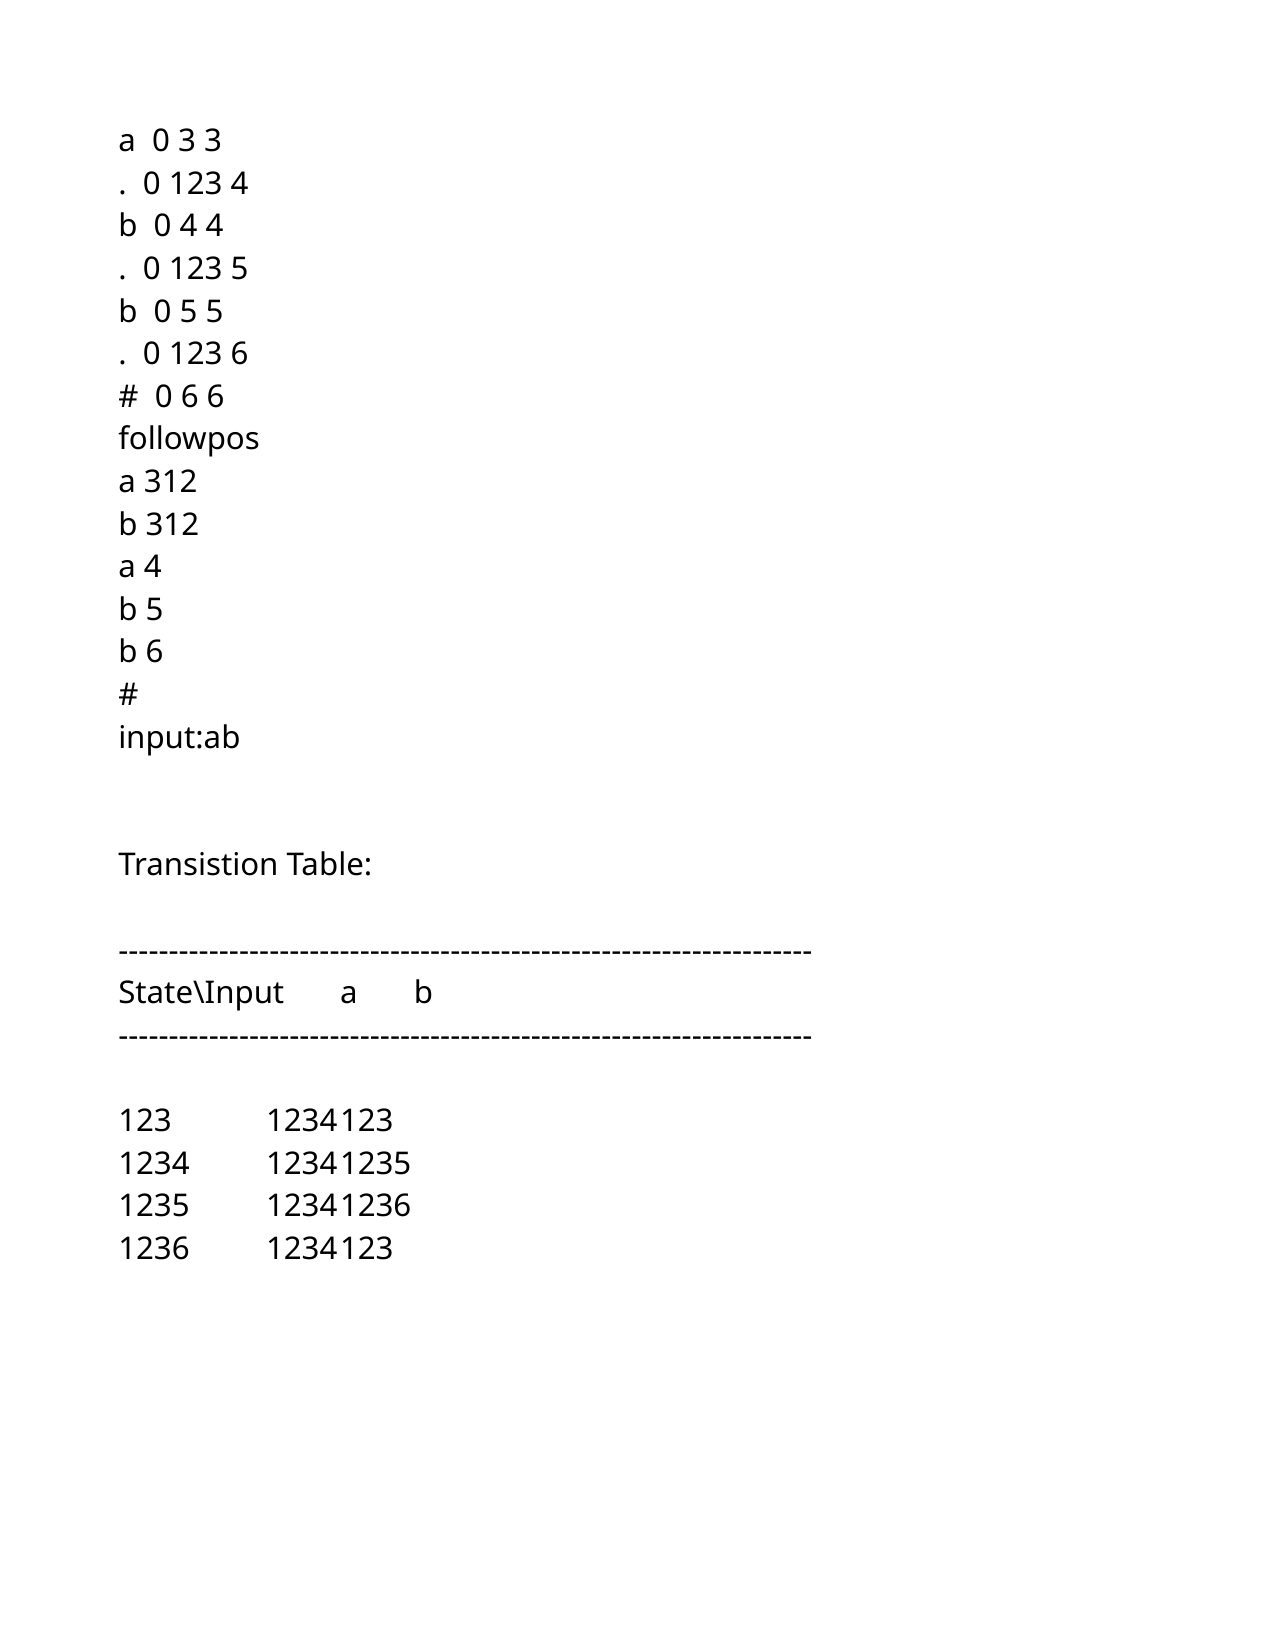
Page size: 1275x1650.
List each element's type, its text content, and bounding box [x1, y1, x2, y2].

text --------------------------------------------------------------------- [118, 1013, 1157, 1055]
text b 312 [118, 502, 1157, 544]
text b 0 4 4 [118, 203, 1157, 246]
text Transistion Table: [118, 842, 1157, 885]
text 1234 1234 1235 [118, 1141, 1157, 1183]
text input:ab [118, 714, 1157, 757]
text b 5 [118, 587, 1157, 629]
text . 0 123 5 [118, 246, 1157, 288]
text b 0 5 5 [118, 288, 1157, 331]
text a 0 3 3 [118, 118, 1157, 161]
text # [118, 672, 1157, 714]
text --------------------------------------------------------------------- [118, 928, 1157, 970]
text b 6 [118, 629, 1157, 672]
text . 0 123 4 [118, 161, 1157, 203]
text State\Input a b [118, 970, 1157, 1013]
text 1236 1234 123 [118, 1226, 1157, 1268]
text 1235 1234 1236 [118, 1183, 1157, 1226]
text # 0 6 6 [118, 374, 1157, 416]
text followpos [118, 416, 1157, 459]
text . 0 123 6 [118, 331, 1157, 374]
text 123 1234 123 [118, 1098, 1157, 1141]
text a 4 [118, 544, 1157, 587]
text a 312 [118, 459, 1157, 502]
